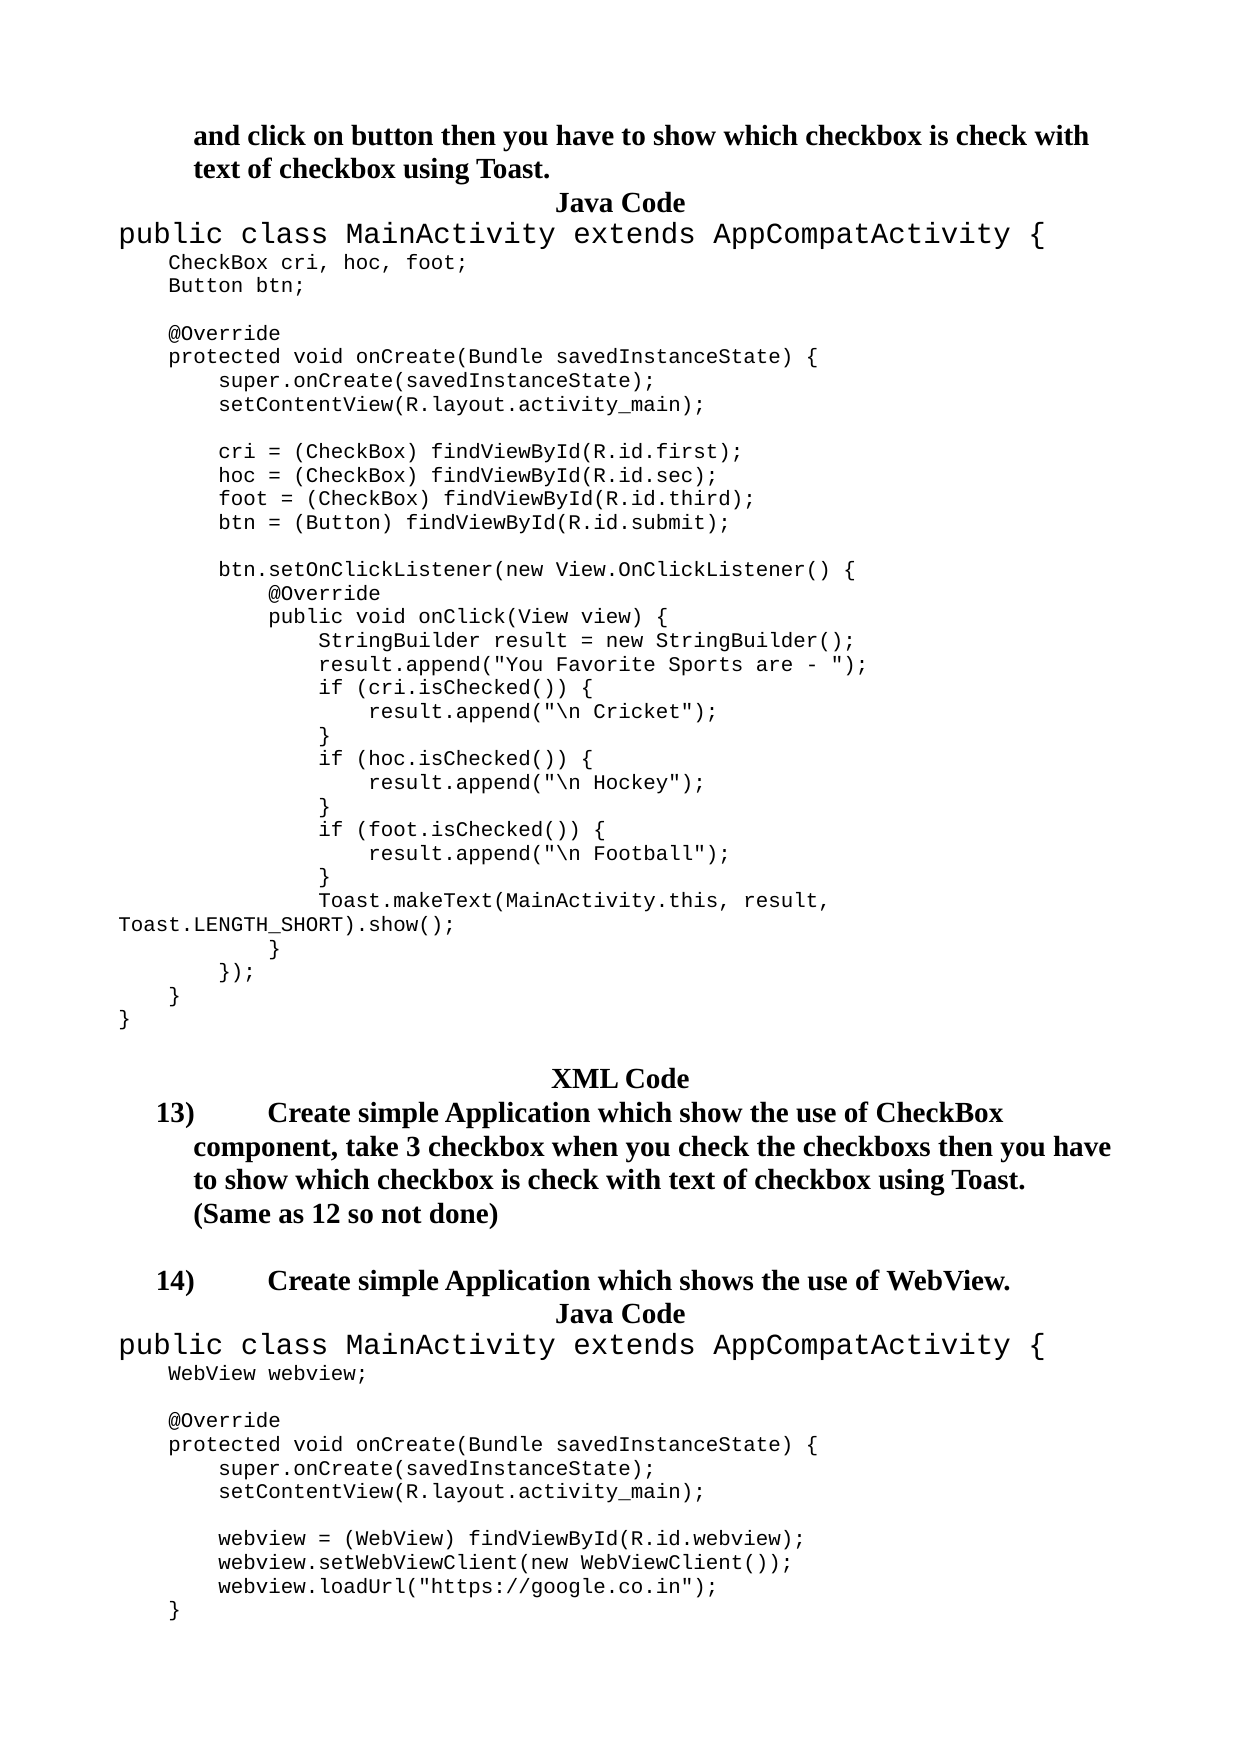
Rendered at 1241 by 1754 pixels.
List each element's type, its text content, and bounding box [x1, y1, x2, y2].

text cri = (CheckBox) findViewById(R.id.first); [118, 441, 1122, 464]
text @Override [118, 583, 1122, 606]
text }); [118, 961, 1122, 985]
text public class MainActivity extends AppCompatActivity { [118, 219, 1122, 252]
text Toast.makeText(MainActivity.this, result, Toast.LENGTH_SHORT).show(); [118, 890, 1122, 937]
text StringBuilder result = new StringBuilder(); [118, 630, 1122, 654]
text protected void onCreate(Bundle savedInstanceState) { [118, 1434, 1122, 1457]
text result.append("\n Hockey"); [118, 772, 1122, 796]
text btn = (Button) findViewById(R.id.submit); [118, 512, 1122, 536]
list Create simple Application which shows the use of WebView. [156, 1263, 1122, 1296]
text if (foot.isChecked()) { [118, 819, 1122, 843]
text super.onCreate(savedInstanceState); [118, 370, 1122, 394]
text } [118, 985, 1122, 1008]
text } [118, 725, 1122, 748]
text foot = (CheckBox) findViewById(R.id.third); [118, 488, 1122, 512]
list (Same as 12 so not done) [156, 1196, 1122, 1229]
text WebView webview; [118, 1363, 1122, 1387]
text public class MainActivity extends AppCompatActivity { [118, 1330, 1122, 1363]
text setContentView(R.layout.activity_main); [118, 1481, 1122, 1505]
text result.append("\n Football"); [118, 843, 1122, 867]
text result.append("\n Cricket"); [118, 701, 1122, 725]
text protected void onCreate(Bundle savedInstanceState) { [118, 346, 1122, 370]
text XML Code [118, 1062, 1122, 1095]
text hoc = (CheckBox) findViewById(R.id.sec); [118, 464, 1122, 488]
text public void onClick(View view) { [118, 606, 1122, 630]
list Create simple Application which show the use of CheckBox component, take 3 checkbox when you check the checkboxs then you have to show which checkbox is check with text of checkbox using Toast. [156, 1095, 1122, 1196]
text if (cri.isChecked()) { [118, 677, 1122, 701]
text Java Code [118, 185, 1122, 219]
text webview = (WebView) findViewById(R.id.webview); [118, 1528, 1122, 1552]
text } [118, 796, 1122, 819]
text result.append("You Favorite Sports are - "); [118, 654, 1122, 677]
text } [118, 1599, 1122, 1623]
text webview.setWebViewClient(new WebViewClient()); [118, 1552, 1122, 1576]
text } [118, 1008, 1122, 1032]
text if (hoc.isChecked()) { [118, 748, 1122, 772]
text CheckBox cri, hoc, foot; [118, 252, 1122, 275]
text @Override [118, 323, 1122, 346]
list and click on button then you have to show which checkbox is check with text of checkbox using Toast. [156, 118, 1122, 185]
text super.onCreate(savedInstanceState); [118, 1457, 1122, 1481]
text webview.loadUrl("https://google.co.in"); [118, 1576, 1122, 1599]
text Button btn; [118, 275, 1122, 299]
text Java Code [118, 1296, 1122, 1330]
text setContentView(R.layout.activity_main); [118, 394, 1122, 417]
text btn.setOnClickListener(new View.OnClickListener() { [118, 559, 1122, 583]
text } [118, 867, 1122, 890]
text } [118, 937, 1122, 961]
text @Override [118, 1410, 1122, 1434]
